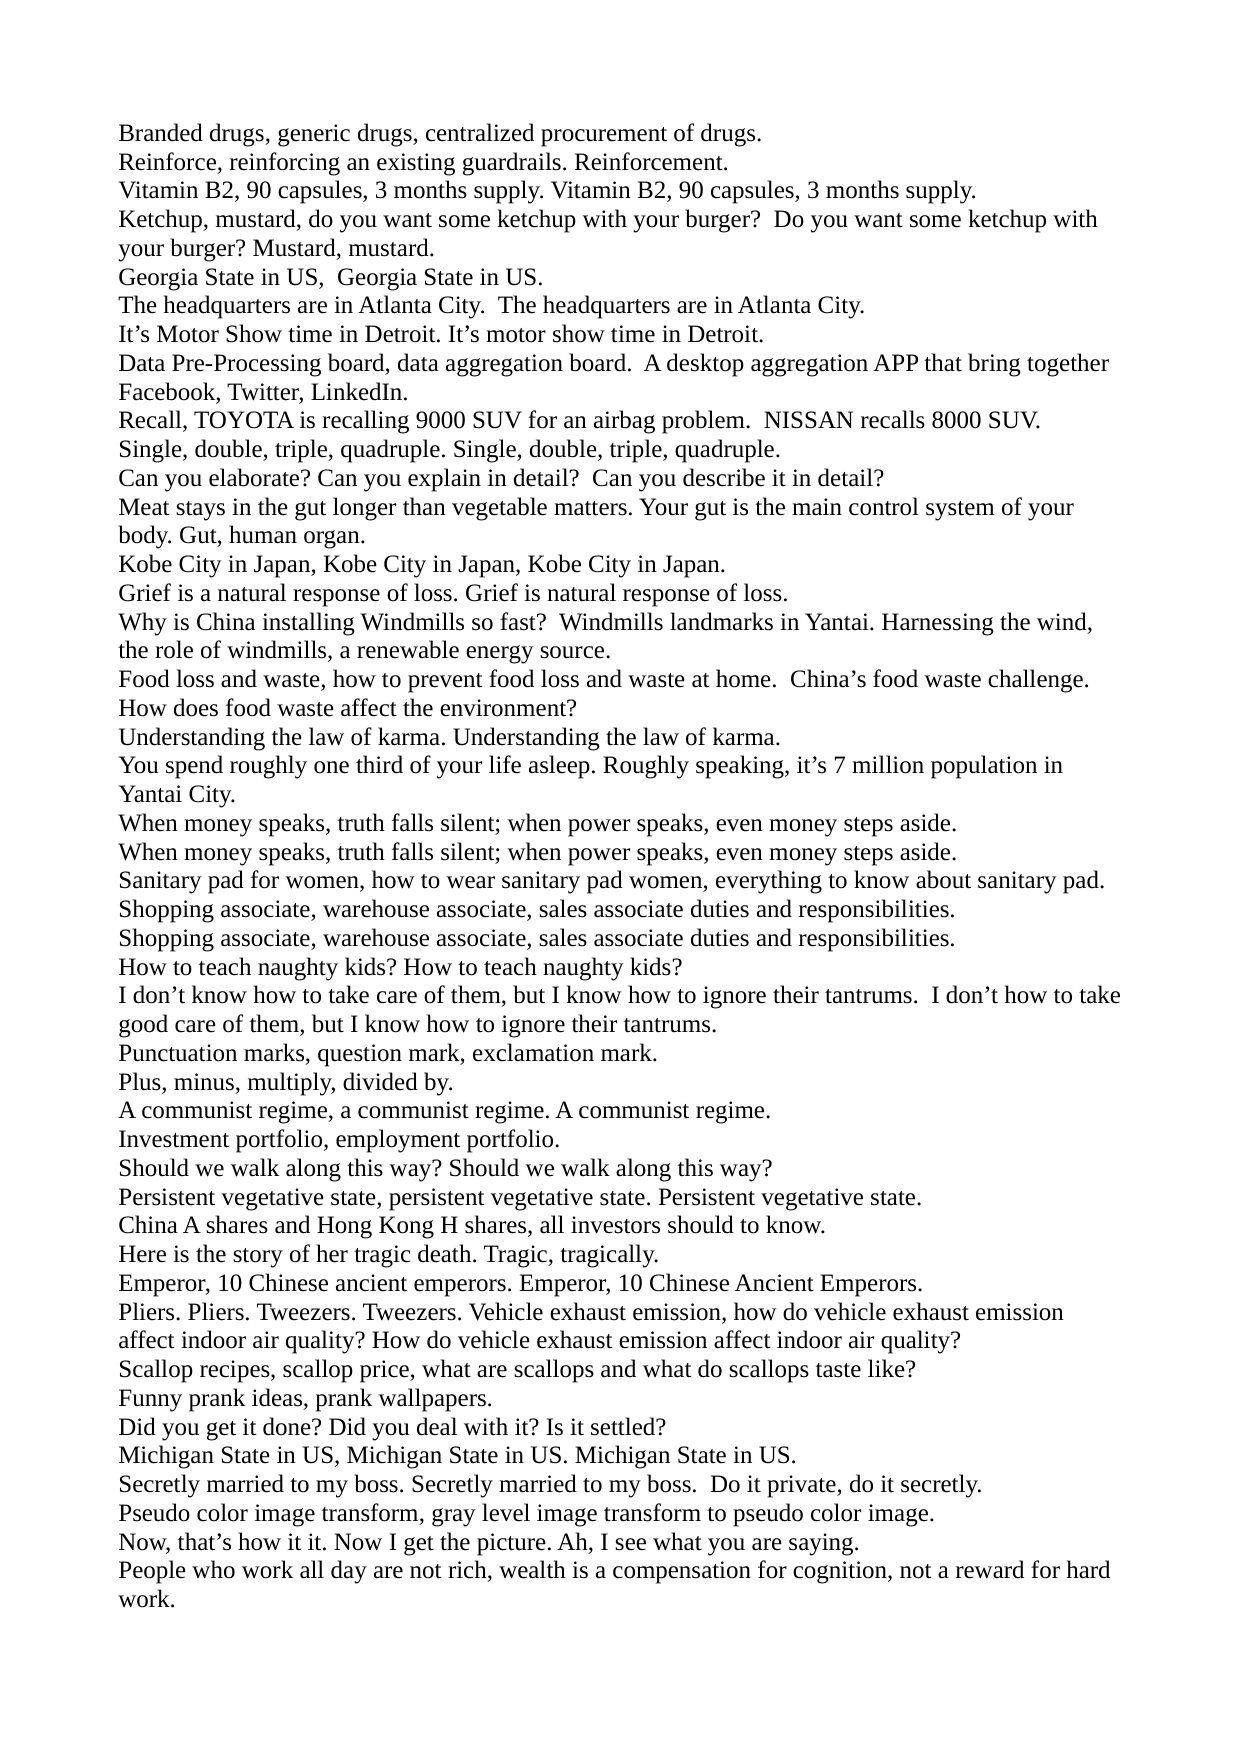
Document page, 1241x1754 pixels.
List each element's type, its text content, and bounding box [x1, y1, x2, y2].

text Here is the story of her tragic death. Tragic, tragically. [118, 1239, 1122, 1268]
text Ketchup, mustard, do you want some ketchup with your burger? Do you want some ketchup with your burger? Mustard, mustard. [118, 204, 1122, 262]
text Why is China installing Windmills so fast? Windmills landmarks in Yantai. Harnessing the wind, the role of windmills, a renewable energy source. [118, 607, 1122, 664]
text Recall, TOYOTA is recalling 9000 SUV for an airbag problem. NISSAN recalls 8000 SUV. [118, 406, 1122, 434]
text Kobe City in Japan, Kobe City in Japan, Kobe City in Japan. [118, 549, 1122, 578]
text You spend roughly one third of your life asleep. Roughly speaking, it’s 7 million population in Yantai City. [118, 751, 1122, 808]
text Vitamin B2, 90 capsules, 3 months supply. Vitamin B2, 90 capsules, 3 months supply. [118, 176, 1122, 204]
text It’s Motor Show time in Detroit. It’s motor show time in Detroit. [118, 319, 1122, 348]
text Scallop recipes, scallop price, what are scallops and what do scallops taste like? [118, 1354, 1122, 1383]
text Can you elaborate? Can you explain in detail? Can you describe it in detail? [118, 463, 1122, 492]
text Branded drugs, generic drugs, centralized procurement of drugs. [118, 118, 1122, 147]
text Pliers. Pliers. Tweezers. Tweezers. Vehicle exhaust emission, how do vehicle exhaust emission affect indoor air quality? How do vehicle exhaust emission affect indoor air quality? [118, 1297, 1122, 1354]
text Persistent vegetative state, persistent vegetative state. Persistent vegetative state. [118, 1182, 1122, 1211]
text Should we walk along this way? Should we walk along this way? [118, 1153, 1122, 1182]
text Now, that’s how it it. Now I get the picture. Ah, I see what you are saying. [118, 1527, 1122, 1556]
text Pseudo color image transform, gray level image transform to pseudo color image. [118, 1498, 1122, 1527]
text Single, double, triple, quadruple. Single, double, triple, quadruple. [118, 434, 1122, 463]
text Investment portfolio, employment portfolio. [118, 1124, 1122, 1153]
text Punctuation marks, question mark, exclamation mark. [118, 1038, 1122, 1067]
text Understanding the law of karma. Understanding the law of karma. [118, 722, 1122, 751]
text How to teach naughty kids? How to teach naughty kids? [118, 952, 1122, 981]
text Sanitary pad for women, how to wear sanitary pad women, everything to know about sanitary pad. [118, 866, 1122, 894]
text Plus, minus, multiply, divided by. [118, 1067, 1122, 1096]
text I don’t know how to take care of them, but I know how to ignore their tantrums. I don’t how to take good care of them, but I know how to ignore their tantrums. [118, 981, 1122, 1038]
text A communist regime, a communist regime. A communist regime. [118, 1096, 1122, 1124]
text Reinforce, reinforcing an existing guardrails. Reinforcement. [118, 147, 1122, 176]
text When money speaks, truth falls silent; when power speaks, even money steps aside. [118, 808, 1122, 837]
text Food loss and waste, how to prevent food loss and waste at home. China’s food waste challenge. [118, 664, 1122, 693]
text Georgia State in US, Georgia State in US. [118, 262, 1122, 291]
text How does food waste affect the environment? [118, 693, 1122, 722]
text Funny prank ideas, prank wallpapers. [118, 1383, 1122, 1412]
text Secretly married to my boss. Secretly married to my boss. Do it private, do it secretly. [118, 1469, 1122, 1498]
text Michigan State in US, Michigan State in US. Michigan State in US. [118, 1441, 1122, 1469]
text Shopping associate, warehouse associate, sales associate duties and responsibilities. [118, 923, 1122, 952]
text Grief is a natural response of loss. Grief is natural response of loss. [118, 578, 1122, 607]
text The headquarters are in Atlanta City. The headquarters are in Atlanta City. [118, 291, 1122, 319]
text When money speaks, truth falls silent; when power speaks, even money steps aside. [118, 837, 1122, 866]
text China A shares and Hong Kong H shares, all investors should to know. [118, 1211, 1122, 1239]
text People who work all day are not rich, wealth is a compensation for cognition, not a reward for hard work. [118, 1556, 1122, 1613]
text Emperor, 10 Chinese ancient emperors. Emperor, 10 Chinese Ancient Emperors. [118, 1268, 1122, 1297]
text Did you get it done? Did you deal with it? Is it settled? [118, 1412, 1122, 1441]
text Meat stays in the gut longer than vegetable matters. Your gut is the main control system of your body. Gut, human organ. [118, 492, 1122, 549]
text Data Pre-Processing board, data aggregation board. A desktop aggregation APP that bring together Facebook, Twitter, LinkedIn. [118, 348, 1122, 406]
text Shopping associate, warehouse associate, sales associate duties and responsibilities. [118, 894, 1122, 923]
